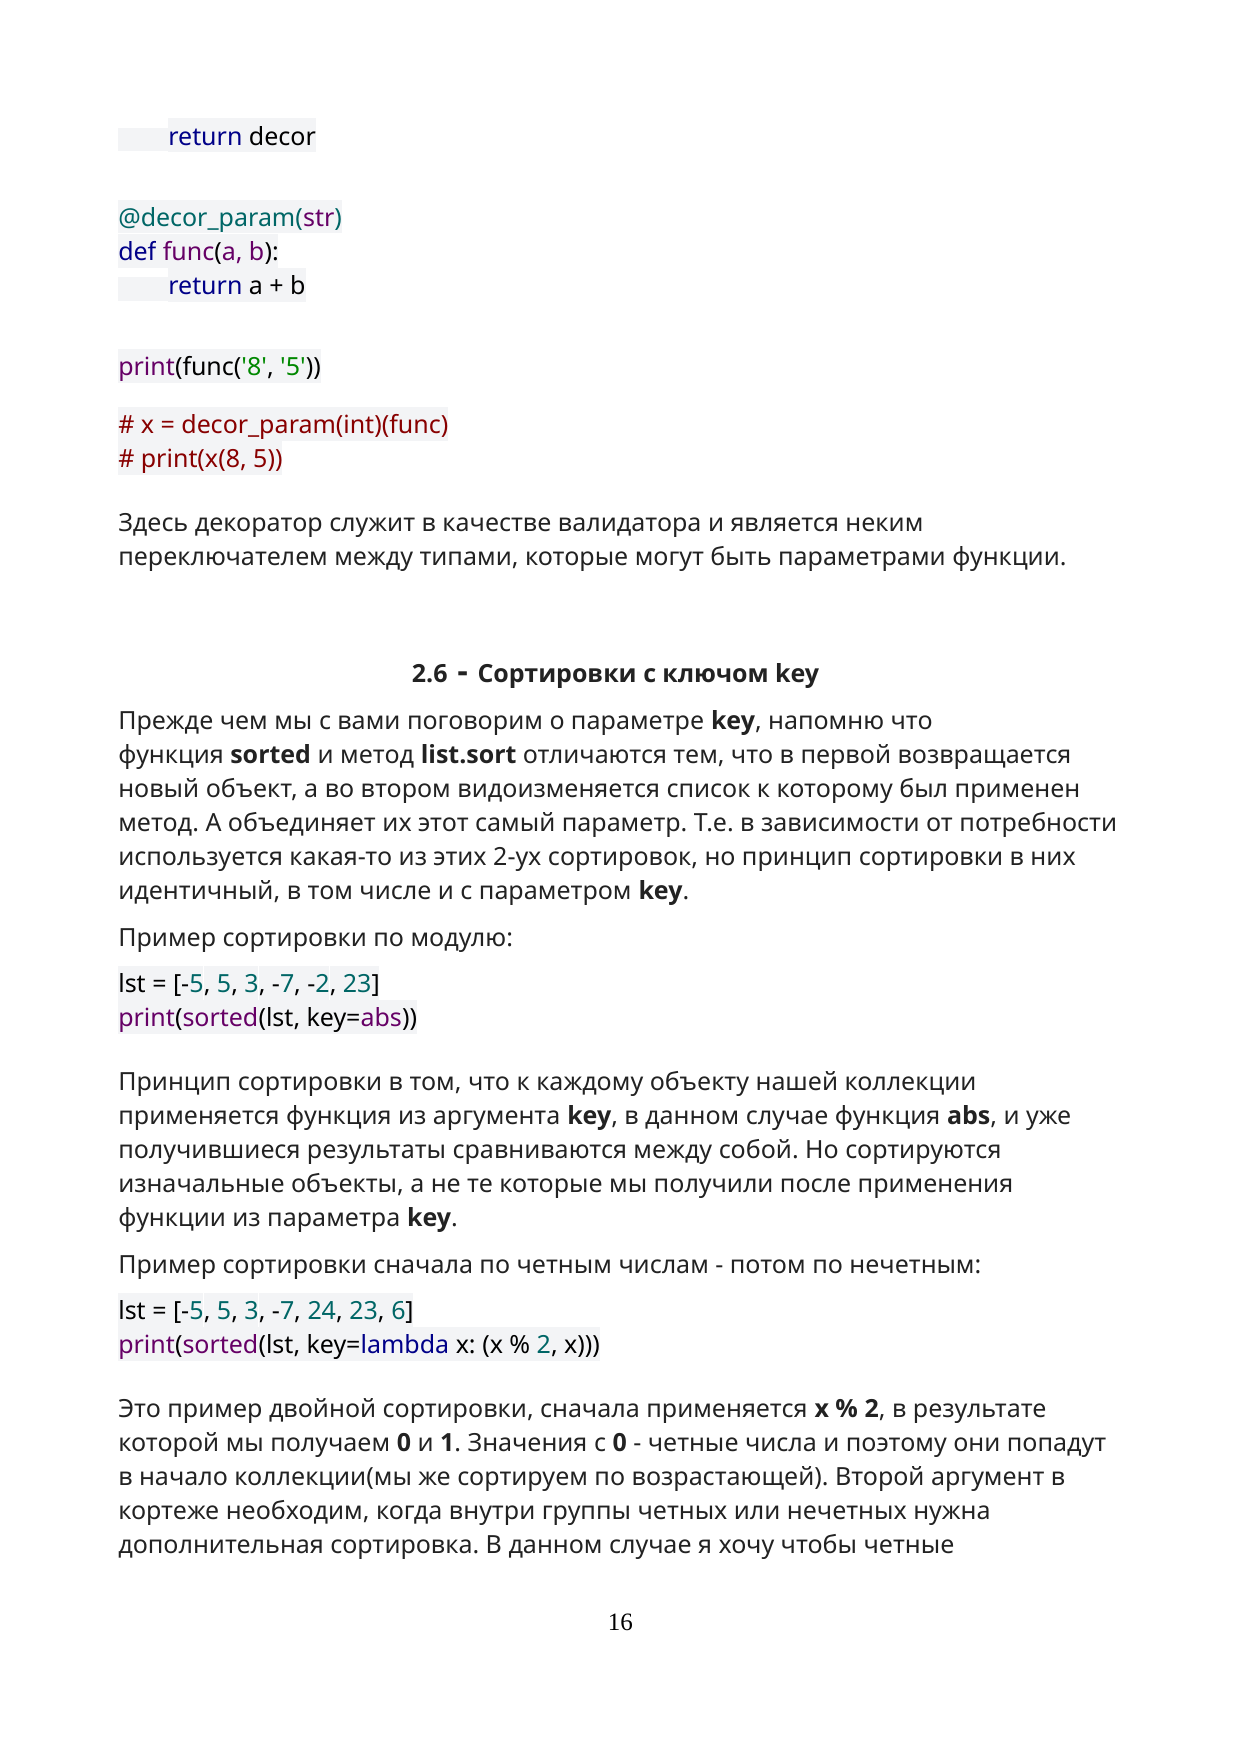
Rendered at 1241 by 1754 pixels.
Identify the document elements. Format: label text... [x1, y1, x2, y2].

text Это пример двойной сортировки, сначала применяется x % 2, в результате которой мы получаем 0 и 1. Значения с 0 - четные числа и поэтому они попадут в начало коллекции(мы же сортируем по возрастающей). Второй аргумент в кортеже необходим, когда внутри группы четных или нечетных нужна дополнительная сортировка. В данном случае я хочу чтобы четные [118, 1391, 1122, 1561]
text return a + b [118, 268, 1122, 302]
subtitle 2.6 - Сортировки с ключом key [118, 651, 1122, 690]
text print(sorted(lst, key=lambda x: (x % 2, x))) [118, 1327, 1122, 1361]
text def func(a, b): [118, 233, 1122, 268]
text # print(x(8, 5)) [118, 441, 1122, 475]
text print(sorted(lst, key=abs)) [118, 1000, 1122, 1034]
text # x = decor_param(int)(func) [118, 407, 1122, 441]
text Пример сортировки сначала по четным числам - потом по нечетным: [118, 1246, 1122, 1280]
text Здесь декоратор служит в качестве валидатора и является неким переключателем между типами, которые могут быть параметрами функции. [118, 504, 1122, 572]
text @decor_param(str) [118, 199, 1122, 233]
text return decor [118, 118, 1122, 152]
text Прежде чем мы с вами поговорим о параметре key, напомню что функция sorted и метод list.sort отличаются тем, что в первой возвращается новый объект, а во втором видоизменяется список к которому был применен метод. А объединяет их этот самый параметр. Т.е. в зависимости от потребности используется какая-то из этих 2-ух сортировок, но принцип сортировки в них идентичный, в том числе и с параметром key. [118, 702, 1122, 907]
text print(func('8', '5')) [118, 349, 1122, 383]
text Пример сортировки по модулю: [118, 919, 1122, 953]
text lst = [-5, 5, 3, -7, -2, 23] [118, 966, 1122, 1000]
text lst = [-5, 5, 3, -7, 24, 23, 6] [118, 1293, 1122, 1327]
text Принцип сортировки в том, что к каждому объекту нашей коллекции применяется функция из аргумента key, в данном случае функция abs, и уже получившиеся результаты сравниваются между собой. Но сортируются изначальные объекты, а не те которые мы получили после применения функции из параметра key. [118, 1063, 1122, 1234]
